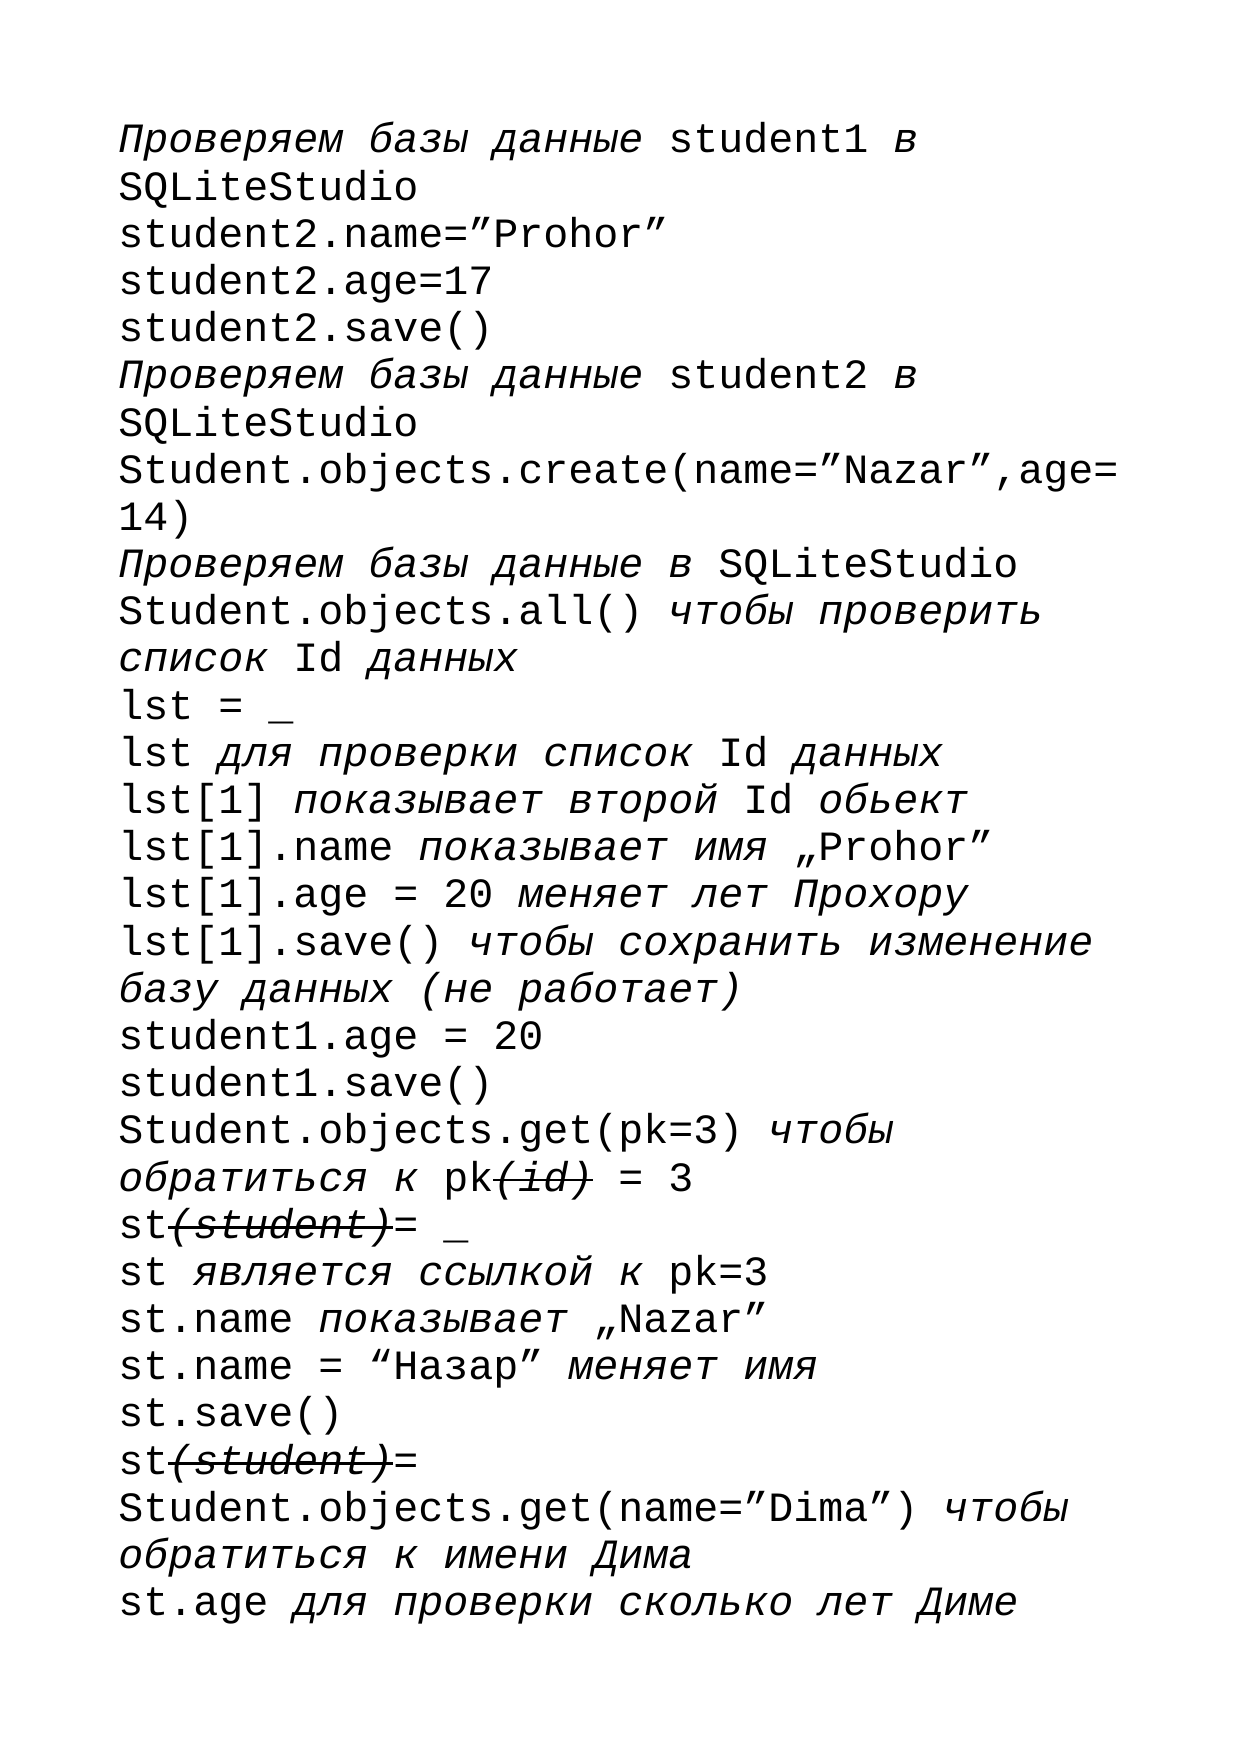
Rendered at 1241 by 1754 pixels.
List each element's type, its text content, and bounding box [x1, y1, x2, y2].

text lst[1].name показывает имя „Prohor” [118, 826, 1122, 873]
text st.name = “Назар” меняет имя [118, 1345, 1122, 1392]
text st(student)= Student.objects.get(name=”Dima”) чтобы обратиться к имени Дима [118, 1439, 1122, 1581]
text Student.objects.get(pk=3) чтобы обратиться к pk(id) = 3 [118, 1109, 1122, 1203]
text Student.objects.create(name=”Nazar”,age=14) [118, 448, 1122, 543]
text st.age для проверки сколько лет Диме [118, 1581, 1122, 1628]
text Проверяем базы данные student1 в SQLiteStudio [118, 118, 1122, 212]
text student2.save() Проверяем базы данные student2 в SQLiteStudio [118, 307, 1122, 448]
text st.name показывает „Nazar” [118, 1298, 1122, 1345]
text student2.age=17 [118, 260, 1122, 307]
text student1.age = 20 [118, 1015, 1122, 1062]
text st(student)= _ [118, 1203, 1122, 1251]
text student2.name=”Prohor” [118, 212, 1122, 260]
text lst[1].save() чтобы сохранить изменение базу данных (не работает) [118, 920, 1122, 1015]
text student1.save() [118, 1062, 1122, 1109]
text lst для проверки список Id данных [118, 732, 1122, 779]
text st является ссылкой к pk=3 [118, 1251, 1122, 1298]
text lst = _ [118, 684, 1122, 732]
text st.save() [118, 1392, 1122, 1439]
text Проверяем базы данные в SQLiteStudio [118, 543, 1122, 590]
text lst[1] показывает второй Id обьект [118, 779, 1122, 826]
text lst[1].age = 20 меняет лет Прохору [118, 873, 1122, 920]
text Student.objects.all() чтобы проверить список Id данных [118, 590, 1122, 684]
